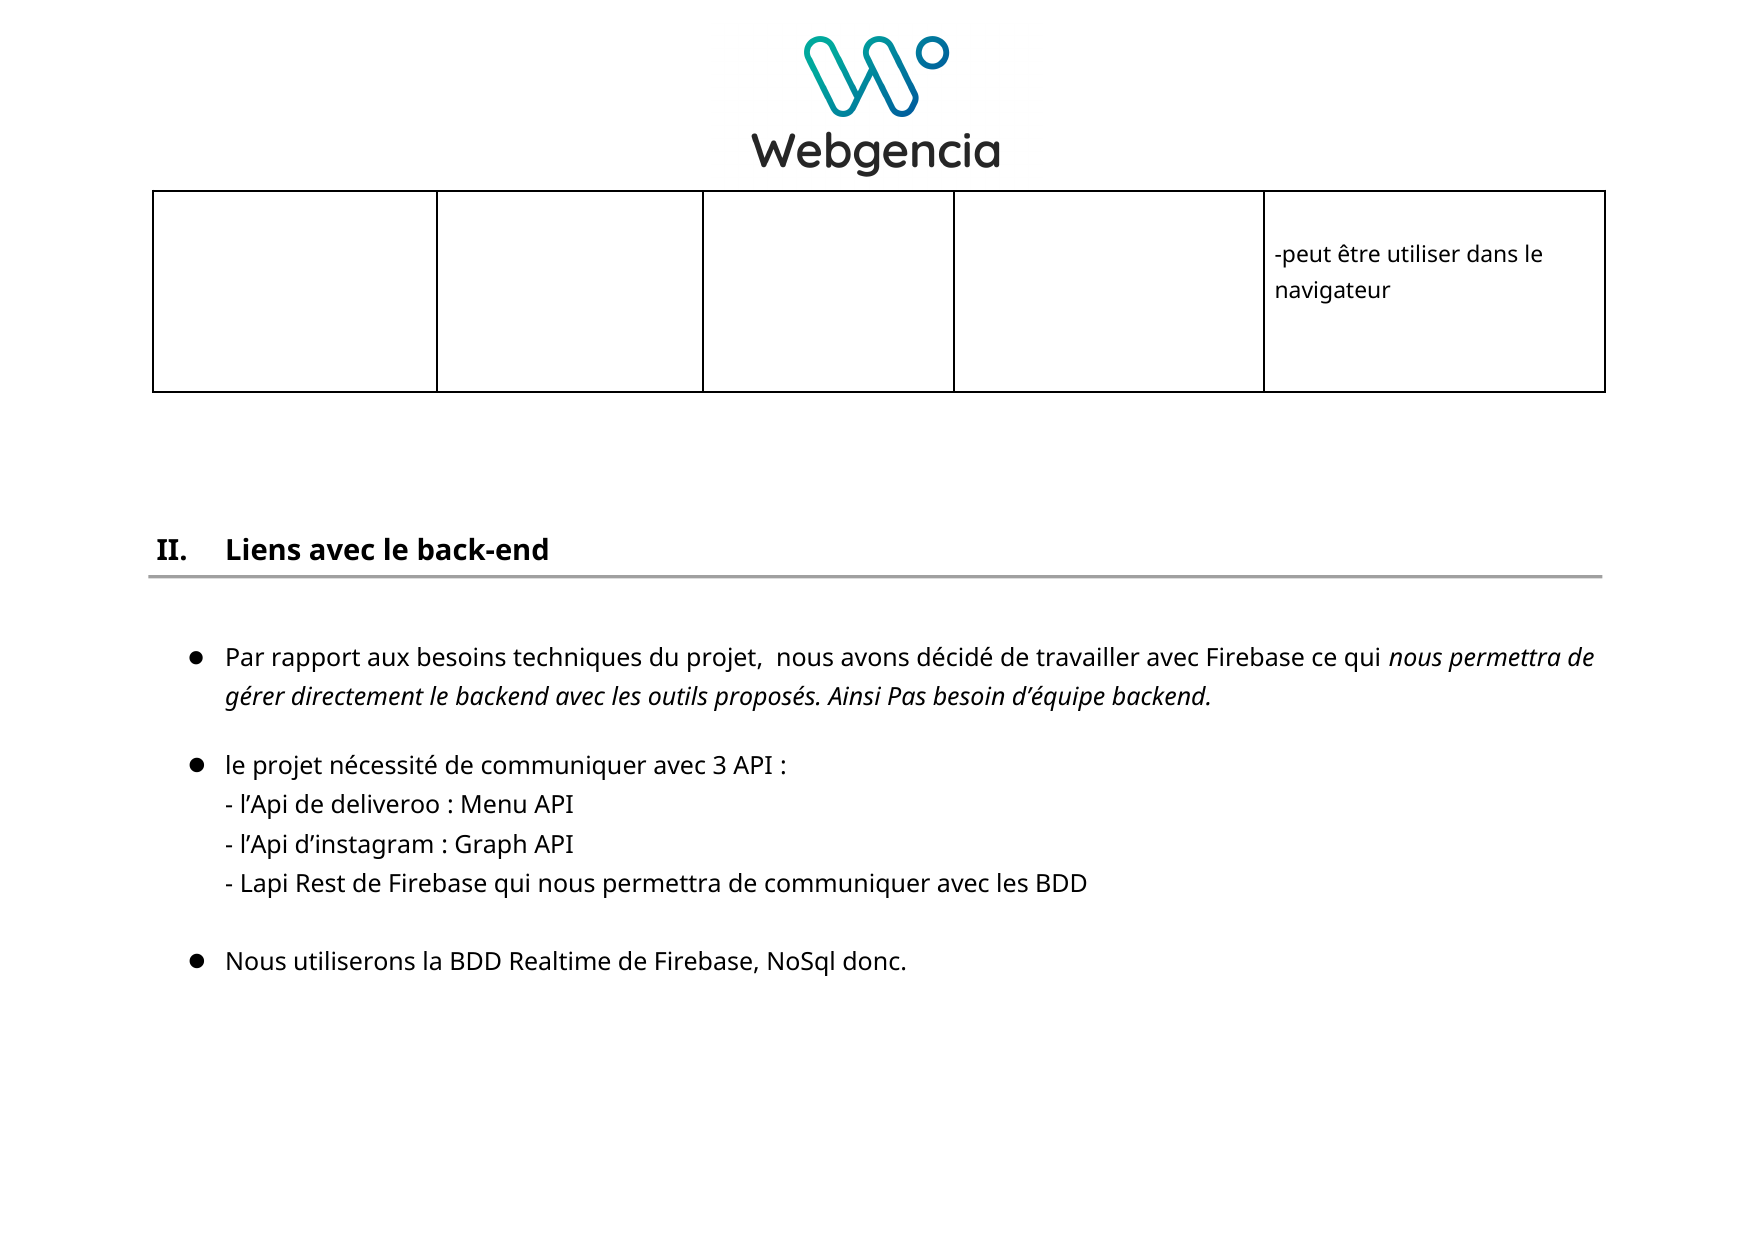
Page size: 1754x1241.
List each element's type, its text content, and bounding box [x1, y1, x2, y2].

list Liens avec le back-end [187, 529, 1604, 569]
list Nous utiliserons la BDD Realtime de Firebase, NoSql donc. [187, 944, 1604, 978]
table_cell -peut être utiliser dans le navigateur [1265, 192, 1604, 391]
list le projet nécessité de communiquer avec 3 API : [187, 748, 1604, 782]
table_cell [955, 192, 1263, 391]
text - Lapi Rest de Firebase qui nous permettra de communiquer avec les BDD [187, 866, 1604, 899]
table_cell [438, 192, 702, 391]
table_cell [704, 192, 953, 391]
text - l’Api d’instagram : Graph API [225, 826, 1604, 860]
text - l’Api de deliveroo : Menu API [225, 787, 1604, 821]
picture [710, 23, 1043, 190]
list Par rapport aux besoins techniques du projet, nous avons décidé de travailler avec Firebase ce qui nous permettra de gérer directement le backend avec les outils proposés. Ainsi Pas besoin d’équipe backend. [187, 639, 1604, 713]
table_cell [154, 192, 436, 391]
